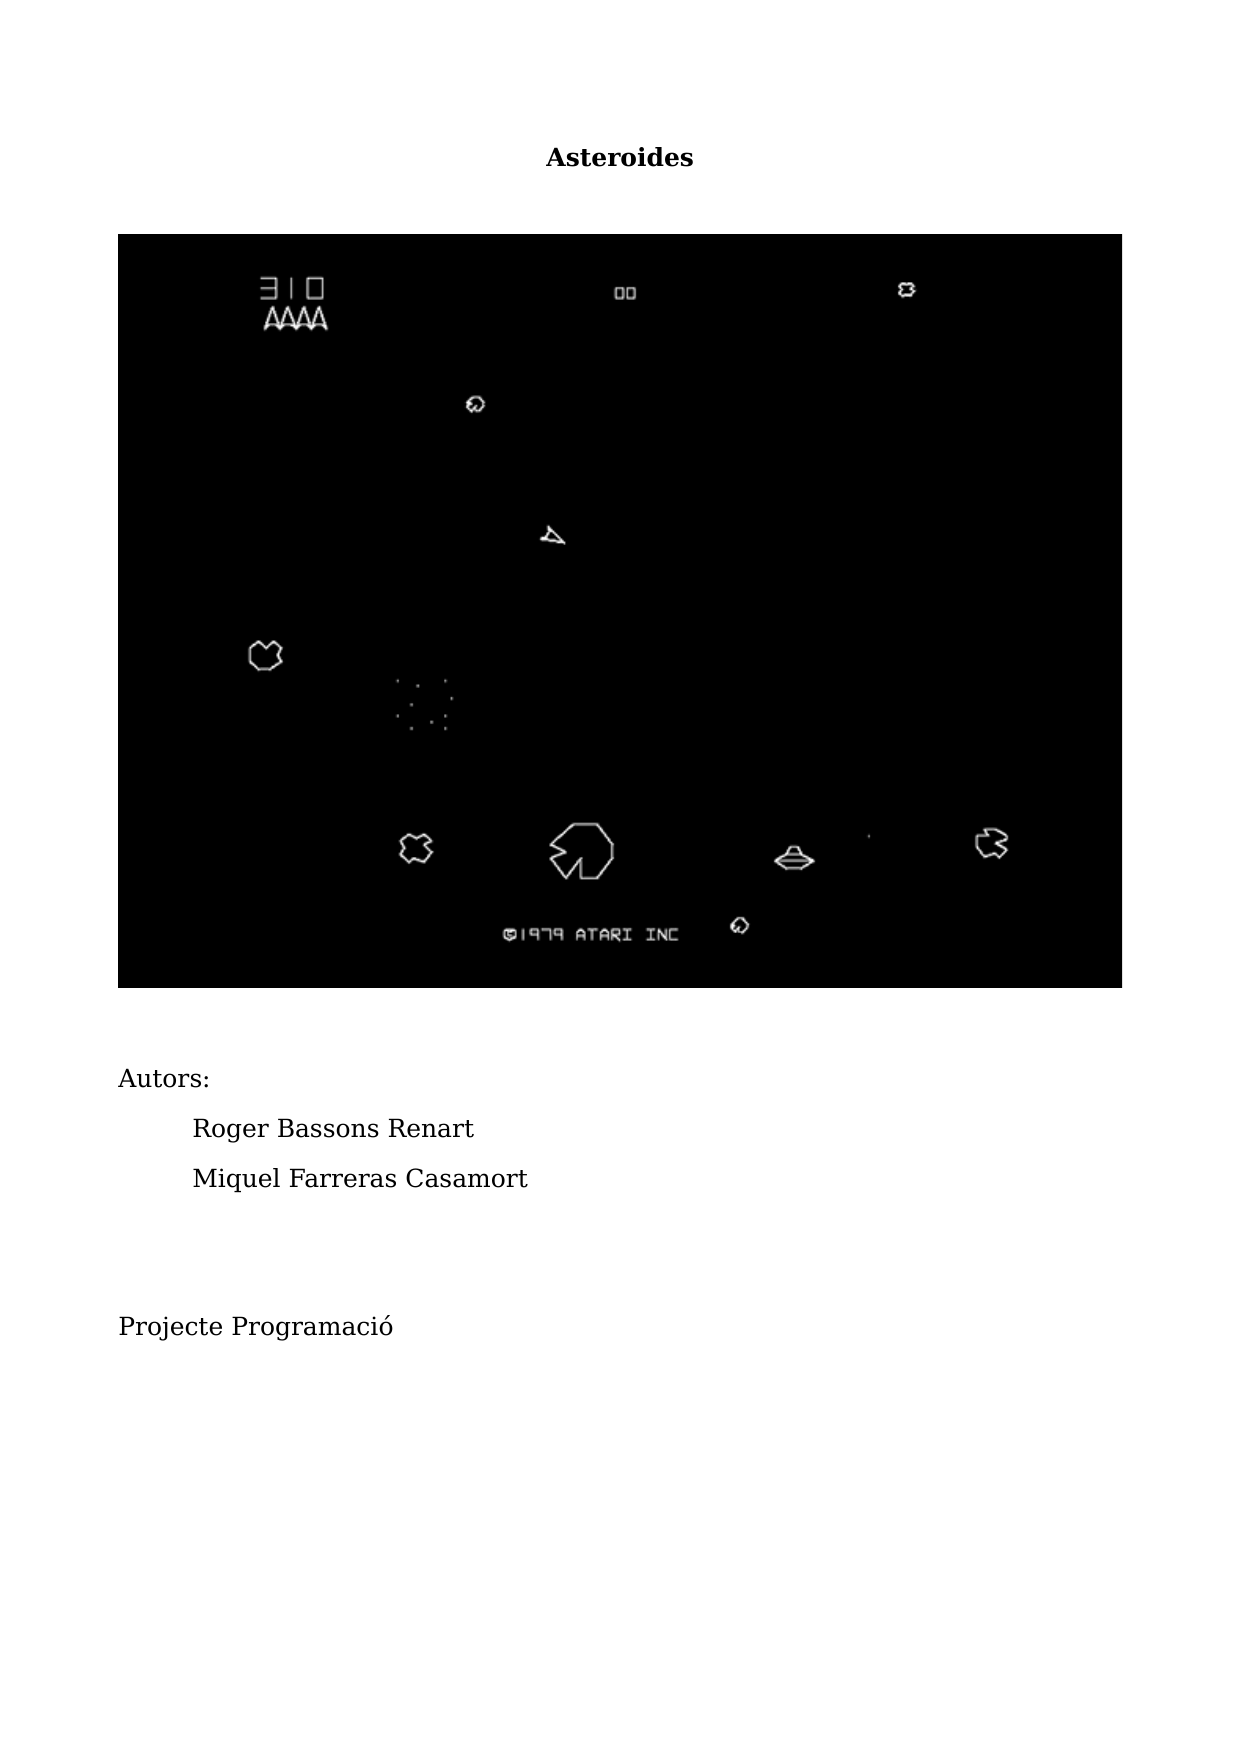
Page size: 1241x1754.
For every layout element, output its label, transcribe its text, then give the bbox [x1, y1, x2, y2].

picture [118, 234, 1123, 988]
text Miquel Farreras Casamort [118, 1164, 1122, 1193]
text Projecte Programació [118, 1312, 1122, 1342]
text Roger Bassons Renart [118, 1114, 1122, 1143]
text Autors: [118, 1064, 1122, 1094]
title Asteroides [118, 143, 1122, 172]
